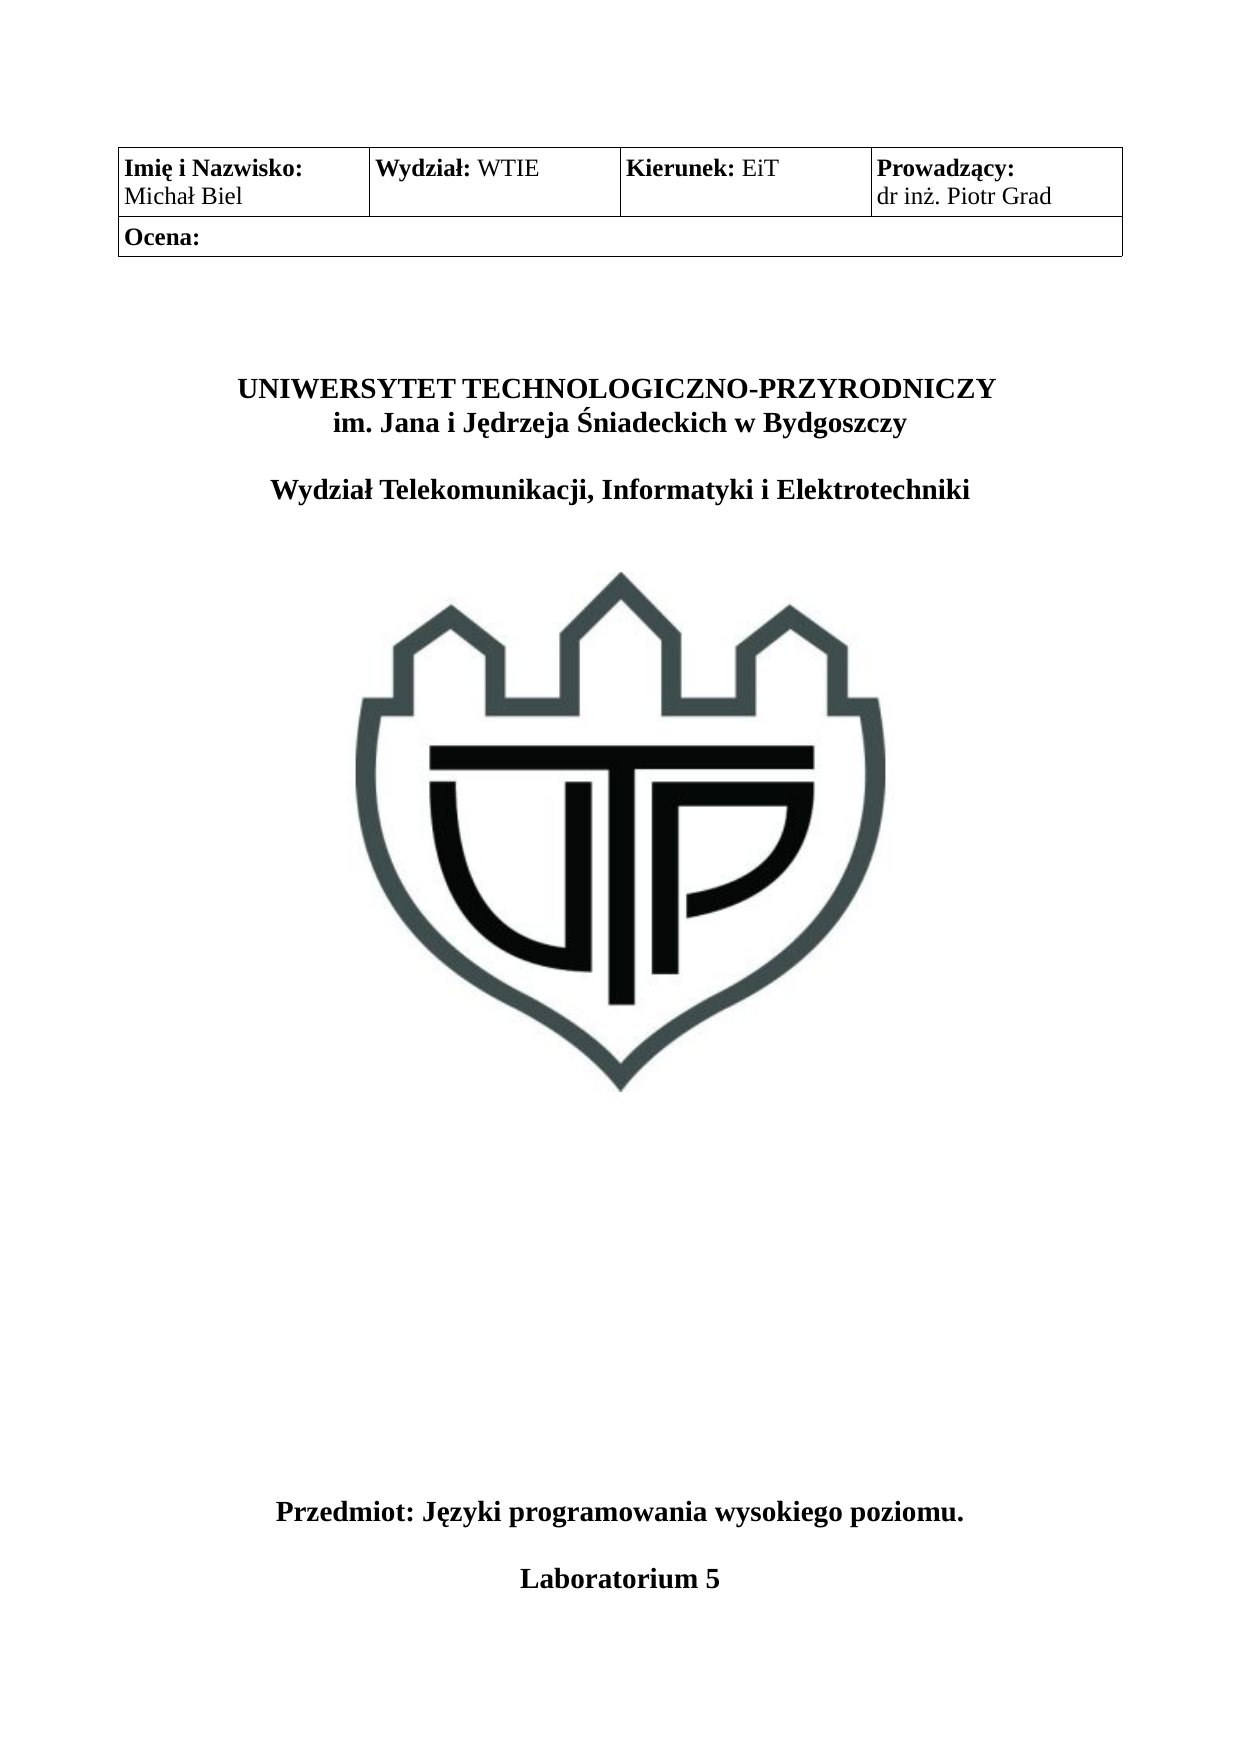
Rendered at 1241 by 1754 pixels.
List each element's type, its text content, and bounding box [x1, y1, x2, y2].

text Laboratorium 5 [118, 1561, 1122, 1594]
text Przedmiot: Języki programowania wysokiego poziomu. [118, 1494, 1122, 1527]
text Wydział Telekomunikacji, Informatyki i Elektrotechniki [118, 472, 1122, 506]
text UNIWERSYTET TECHNOLOGICZNO-PRZYRODNICZY [118, 371, 1122, 405]
picture [345, 572, 895, 1092]
title im. Jana i Jędrzeja Śniadeckich w Bydgoszczy [118, 405, 1122, 438]
table_header Wydział: WTIE [370, 148, 620, 216]
table_header Prowadzący: dr inż. Piotr Grad [872, 148, 1122, 216]
table_header Kierunek: EiT [621, 148, 871, 216]
table_cell Ocena: [119, 217, 1122, 256]
table_header Imię i Nazwisko: Michał Biel [119, 148, 369, 216]
